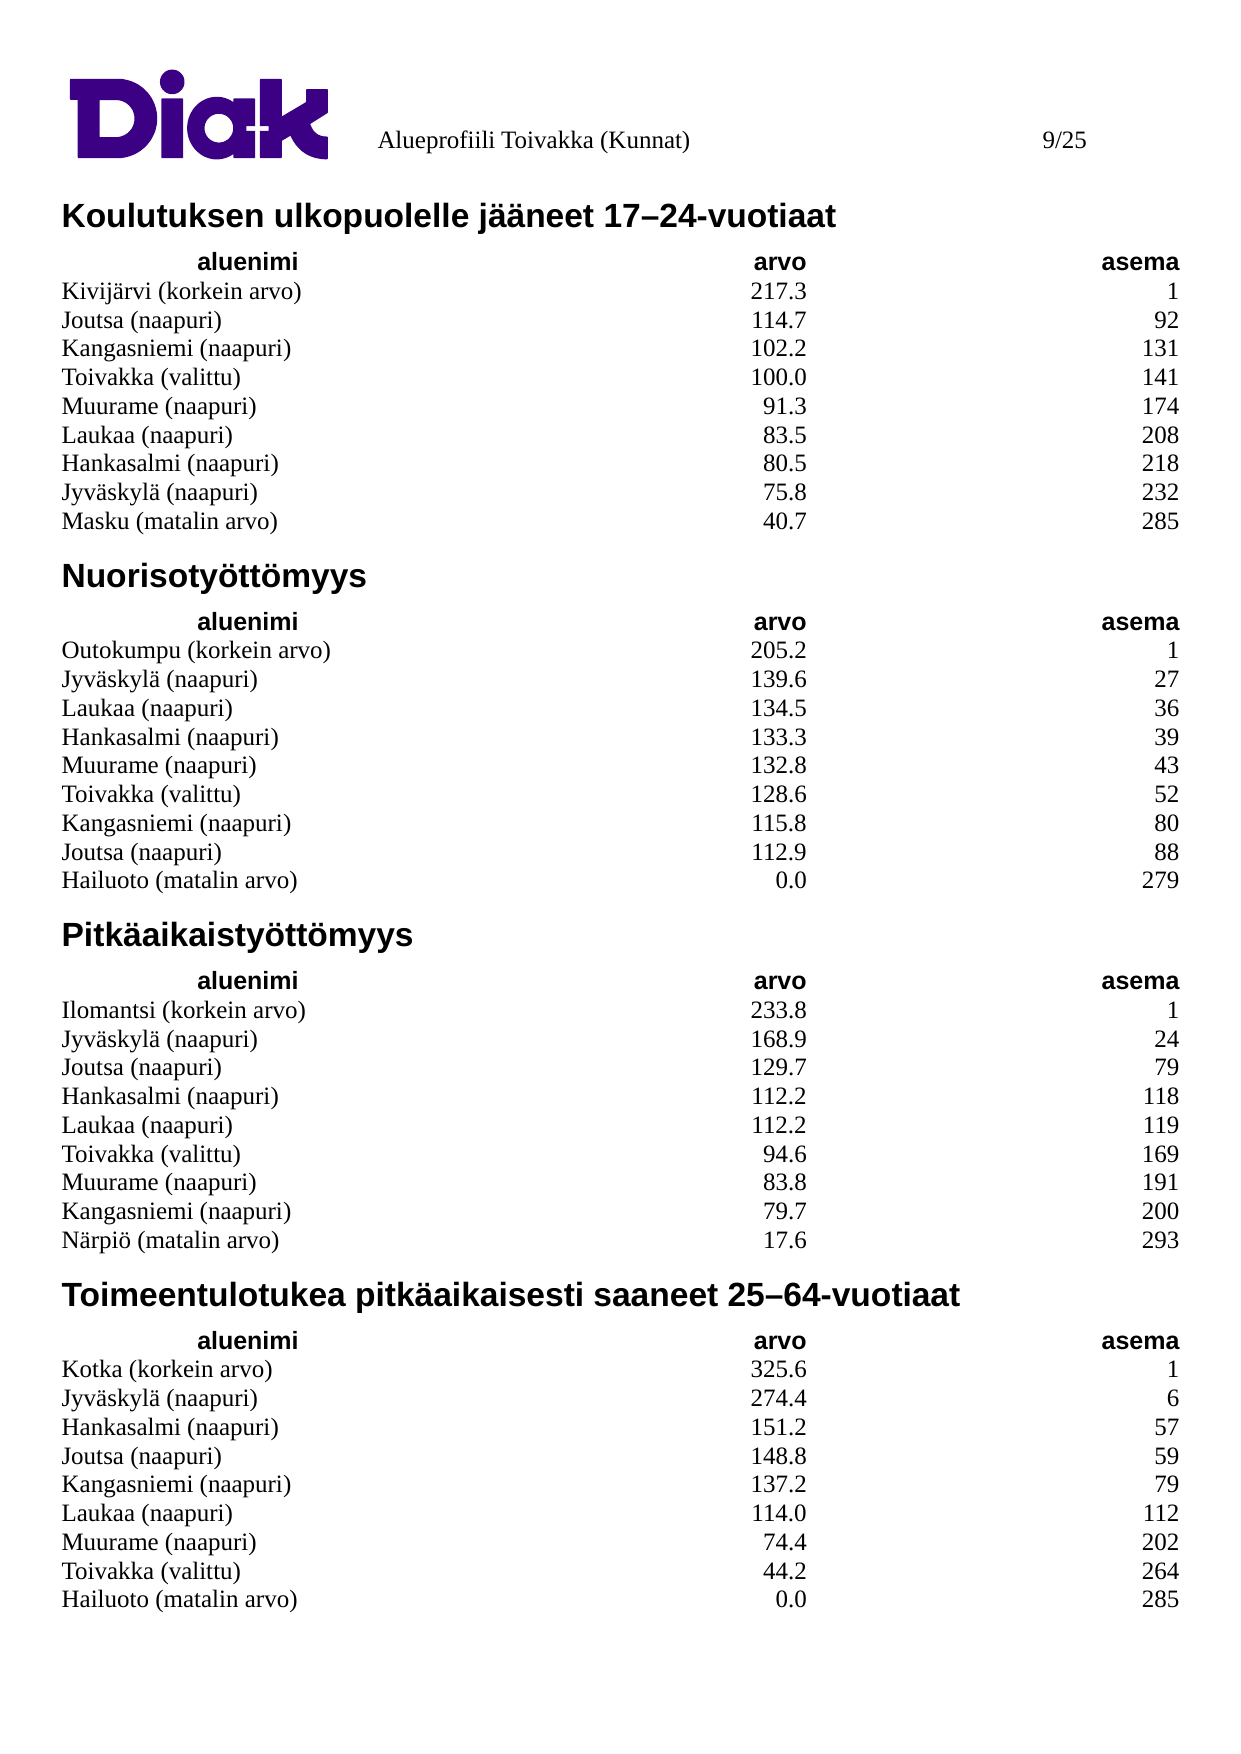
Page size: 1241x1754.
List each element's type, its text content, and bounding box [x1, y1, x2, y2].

table_cell Kivijärvi (korkein arvo) [61, 276, 434, 305]
table_cell 115.8 [434, 808, 806, 837]
table_cell Hailuoto (matalin arvo) [61, 866, 434, 894]
table_cell 6 [806, 1383, 1179, 1412]
table_cell Hankasalmi (naapuri) [61, 449, 434, 477]
table_header arvo [434, 1326, 806, 1354]
table_cell Kangasniemi (naapuri) [61, 1196, 434, 1225]
table_cell Hankasalmi (naapuri) [61, 1412, 434, 1441]
table_cell Muurame (naapuri) [61, 1527, 434, 1556]
table_cell 0.0 [434, 866, 806, 894]
table_cell Joutsa (naapuri) [61, 837, 434, 866]
table_cell 36 [806, 693, 1179, 722]
table_cell 168.9 [434, 1024, 806, 1052]
table_cell 205.2 [434, 636, 806, 664]
table_cell 59 [806, 1441, 1179, 1469]
table_cell 131 [806, 334, 1179, 362]
table_cell 1 [806, 276, 1179, 305]
table_cell Hankasalmi (naapuri) [61, 1081, 434, 1110]
table_header aluenimi [61, 607, 434, 636]
table_cell 169 [806, 1139, 1179, 1167]
table_cell 39 [806, 722, 1179, 751]
table_cell Närpiö (matalin arvo) [61, 1225, 434, 1254]
table_cell Muurame (naapuri) [61, 391, 434, 420]
table_cell Masku (matalin arvo) [61, 506, 434, 535]
table_cell 1 [806, 636, 1179, 664]
table_cell Toivakka (valittu) [61, 1139, 434, 1167]
table_cell 264 [806, 1556, 1179, 1584]
table_cell 79.7 [434, 1196, 806, 1225]
table_cell Joutsa (naapuri) [61, 1053, 434, 1081]
table_cell 132.8 [434, 751, 806, 779]
table_cell 148.8 [434, 1441, 806, 1469]
table_cell 83.8 [434, 1168, 806, 1196]
table_cell 94.6 [434, 1139, 806, 1167]
table_cell Kangasniemi (naapuri) [61, 334, 434, 362]
table_cell 233.8 [434, 995, 806, 1024]
table_cell 74.4 [434, 1527, 806, 1556]
table_cell 0.0 [434, 1585, 806, 1613]
table_cell 79 [806, 1053, 1179, 1081]
table_header asema [806, 1326, 1179, 1354]
table_cell 91.3 [434, 391, 806, 420]
table_cell 43 [806, 751, 1179, 779]
table_cell 88 [806, 837, 1179, 866]
table_cell 325.6 [434, 1355, 806, 1383]
table_cell 174 [806, 391, 1179, 420]
table_cell Joutsa (naapuri) [61, 305, 434, 333]
table_cell Outokumpu (korkein arvo) [61, 636, 434, 664]
table_cell Toivakka (valittu) [61, 362, 434, 391]
table_header aluenimi [61, 1326, 434, 1354]
table_cell 79 [806, 1470, 1179, 1498]
table_cell 100.0 [434, 362, 806, 391]
table_header aluenimi [61, 247, 434, 276]
table_cell 191 [806, 1168, 1179, 1196]
table_cell Muurame (naapuri) [61, 751, 434, 779]
table_cell 129.7 [434, 1053, 806, 1081]
table_cell 27 [806, 664, 1179, 693]
table_cell 24 [806, 1024, 1179, 1052]
table_cell 57 [806, 1412, 1179, 1441]
table_cell 1 [806, 995, 1179, 1024]
table_cell Laukaa (naapuri) [61, 1110, 434, 1139]
subtitle Toimeentulotukea pitkäaikaisesti saaneet 25–64-vuotiaat [61, 1274, 1179, 1313]
subtitle Koulutuksen ulkopuolelle jääneet 17–24-vuotiaat [61, 196, 1179, 235]
table_cell Kangasniemi (naapuri) [61, 808, 434, 837]
table_cell Hailuoto (matalin arvo) [61, 1585, 434, 1613]
table_cell 118 [806, 1081, 1179, 1110]
table_cell 285 [806, 1585, 1179, 1613]
table_header aluenimi [61, 966, 434, 995]
table_cell 40.7 [434, 506, 806, 535]
table_cell 80.5 [434, 449, 806, 477]
table_header asema [806, 607, 1179, 636]
table_cell 274.4 [434, 1383, 806, 1412]
table_cell Joutsa (naapuri) [61, 1441, 434, 1469]
table_cell Jyväskylä (naapuri) [61, 477, 434, 506]
table_cell 141 [806, 362, 1179, 391]
table_cell 128.6 [434, 779, 806, 808]
table_cell 52 [806, 779, 1179, 808]
table_cell 137.2 [434, 1470, 806, 1498]
table_cell 279 [806, 866, 1179, 894]
table_cell 293 [806, 1225, 1179, 1254]
table_cell 112.2 [434, 1110, 806, 1139]
table_cell Jyväskylä (naapuri) [61, 1383, 434, 1412]
table_cell 80 [806, 808, 1179, 837]
table_cell 208 [806, 420, 1179, 448]
table_cell Hankasalmi (naapuri) [61, 722, 434, 751]
subtitle Pitkäaikaistyöttömyys [61, 915, 1179, 954]
table_cell 1 [806, 1355, 1179, 1383]
table_header asema [806, 247, 1179, 276]
table_cell 114.0 [434, 1498, 806, 1527]
table_cell 44.2 [434, 1556, 806, 1584]
table_cell 112 [806, 1498, 1179, 1527]
table_cell Muurame (naapuri) [61, 1168, 434, 1196]
table_cell 133.3 [434, 722, 806, 751]
table_cell 75.8 [434, 477, 806, 506]
table_cell Toivakka (valittu) [61, 779, 434, 808]
subtitle Nuorisotyöttömyys [61, 556, 1179, 594]
table_header arvo [434, 247, 806, 276]
table_cell 83.5 [434, 420, 806, 448]
table_cell Kotka (korkein arvo) [61, 1355, 434, 1383]
table_cell Jyväskylä (naapuri) [61, 664, 434, 693]
table_cell Laukaa (naapuri) [61, 1498, 434, 1527]
table_cell Kangasniemi (naapuri) [61, 1470, 434, 1498]
table_cell 92 [806, 305, 1179, 333]
table_cell 112.2 [434, 1081, 806, 1110]
table_cell 119 [806, 1110, 1179, 1139]
table_cell Toivakka (valittu) [61, 1556, 434, 1584]
table_cell 285 [806, 506, 1179, 535]
table_cell 114.7 [434, 305, 806, 333]
table_cell 134.5 [434, 693, 806, 722]
table_cell Laukaa (naapuri) [61, 693, 434, 722]
table_cell 139.6 [434, 664, 806, 693]
table_cell 112.9 [434, 837, 806, 866]
table_cell Ilomantsi (korkein arvo) [61, 995, 434, 1024]
table_header asema [806, 966, 1179, 995]
table_cell 151.2 [434, 1412, 806, 1441]
table_cell 232 [806, 477, 1179, 506]
table_header arvo [434, 607, 806, 636]
table_cell 202 [806, 1527, 1179, 1556]
table_cell 17.6 [434, 1225, 806, 1254]
table_cell 218 [806, 449, 1179, 477]
table_cell Jyväskylä (naapuri) [61, 1024, 434, 1052]
table_cell 200 [806, 1196, 1179, 1225]
table_cell 217.3 [434, 276, 806, 305]
table_cell 102.2 [434, 334, 806, 362]
table_header arvo [434, 966, 806, 995]
table_cell Laukaa (naapuri) [61, 420, 434, 448]
